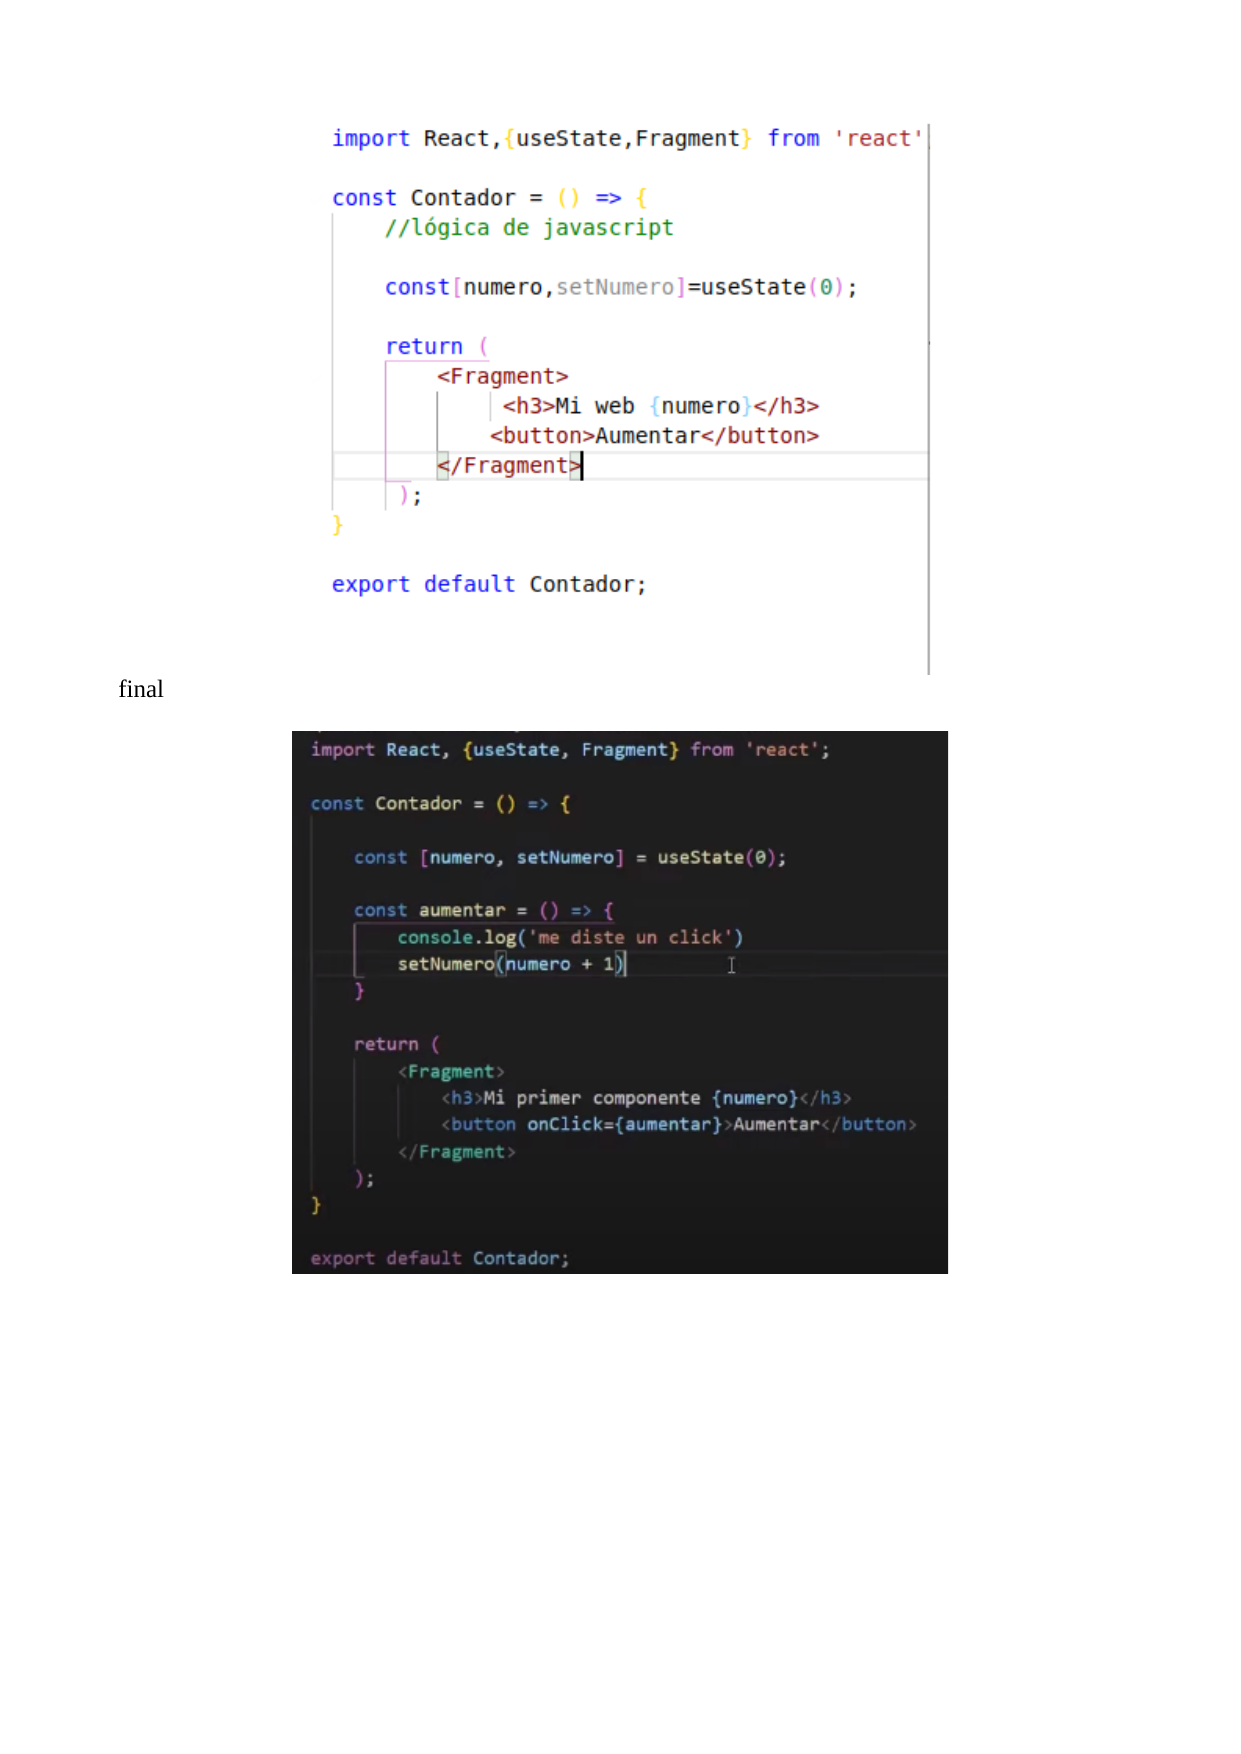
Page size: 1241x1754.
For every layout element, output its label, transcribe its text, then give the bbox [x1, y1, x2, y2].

text final [118, 118, 1122, 703]
picture [292, 731, 949, 1274]
picture [310, 118, 931, 675]
